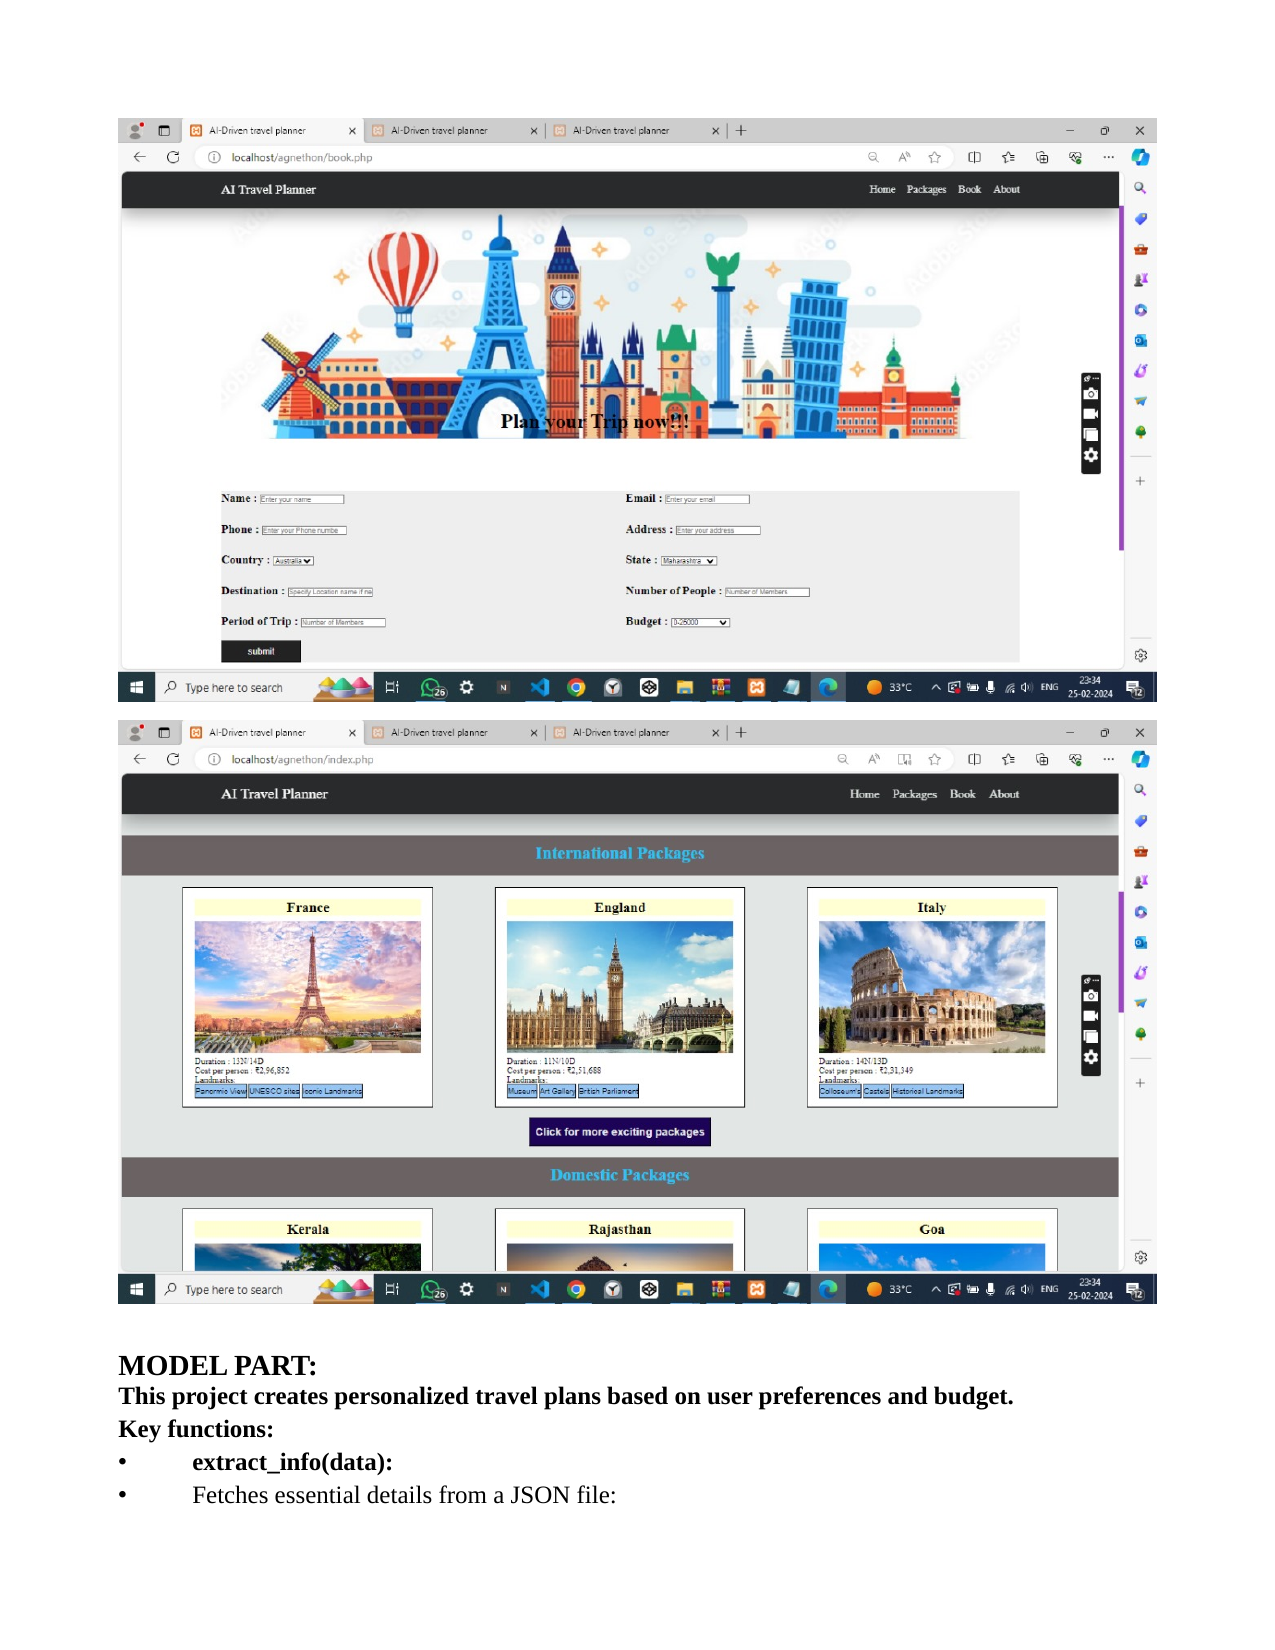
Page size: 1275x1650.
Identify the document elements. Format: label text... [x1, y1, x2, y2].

text This project creates personalized travel plans based on user preferences and budget. [118, 1381, 1157, 1410]
subtitle MODEL PART: [118, 1348, 1157, 1381]
list extract_info(data): [118, 1447, 1157, 1476]
list Fetches essential details from a JSON file: [118, 1480, 1157, 1509]
text Key functions: [118, 1414, 1157, 1443]
